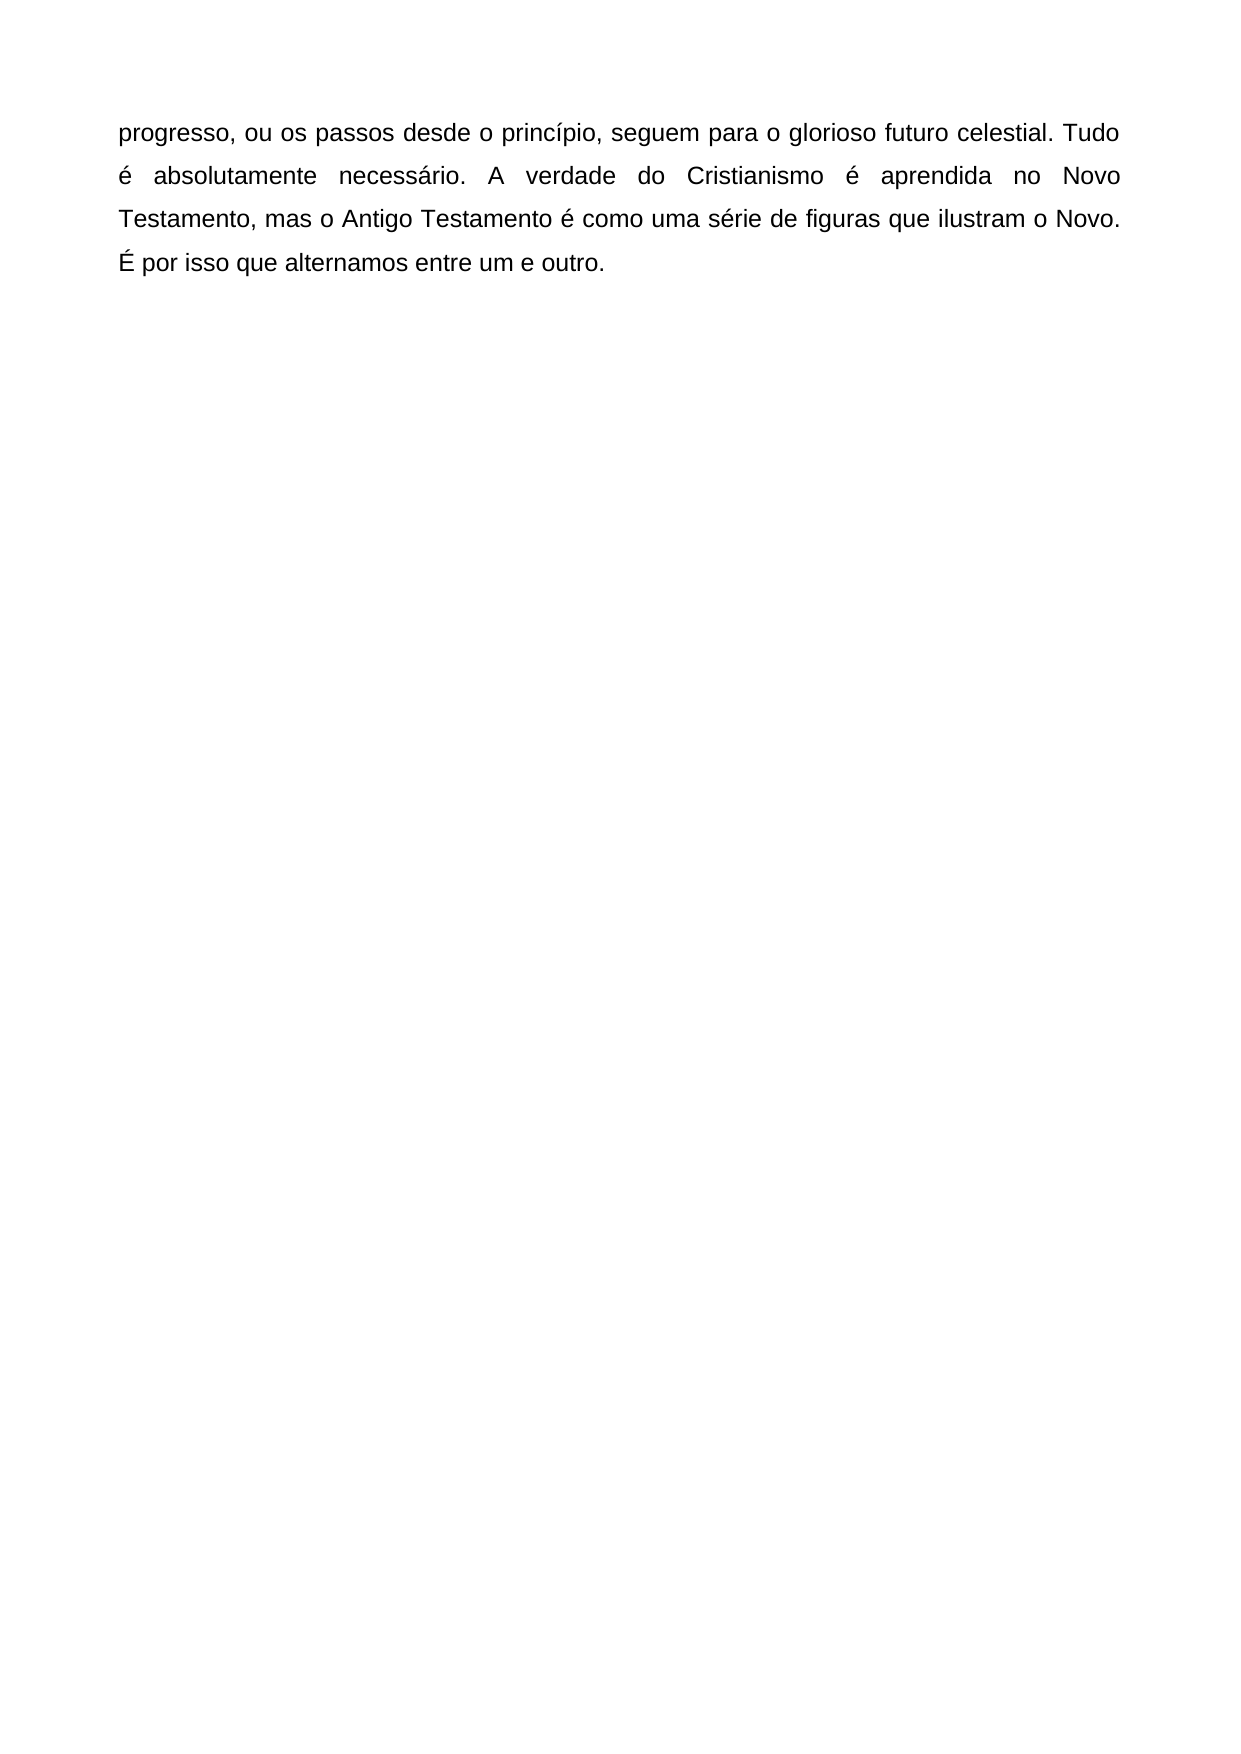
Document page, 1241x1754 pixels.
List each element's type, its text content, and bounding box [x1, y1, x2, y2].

text progresso, ou os passos desde o princípio, seguem para o glorioso futuro celestial. Tudo é absolutamente necessário. A verdade do Cristianismo é aprendida no Novo Testamento, mas o Antigo Testamento é como uma série de figuras que ilustram o Novo. É por isso que alternamos entre um e outro. [118, 118, 1122, 276]
